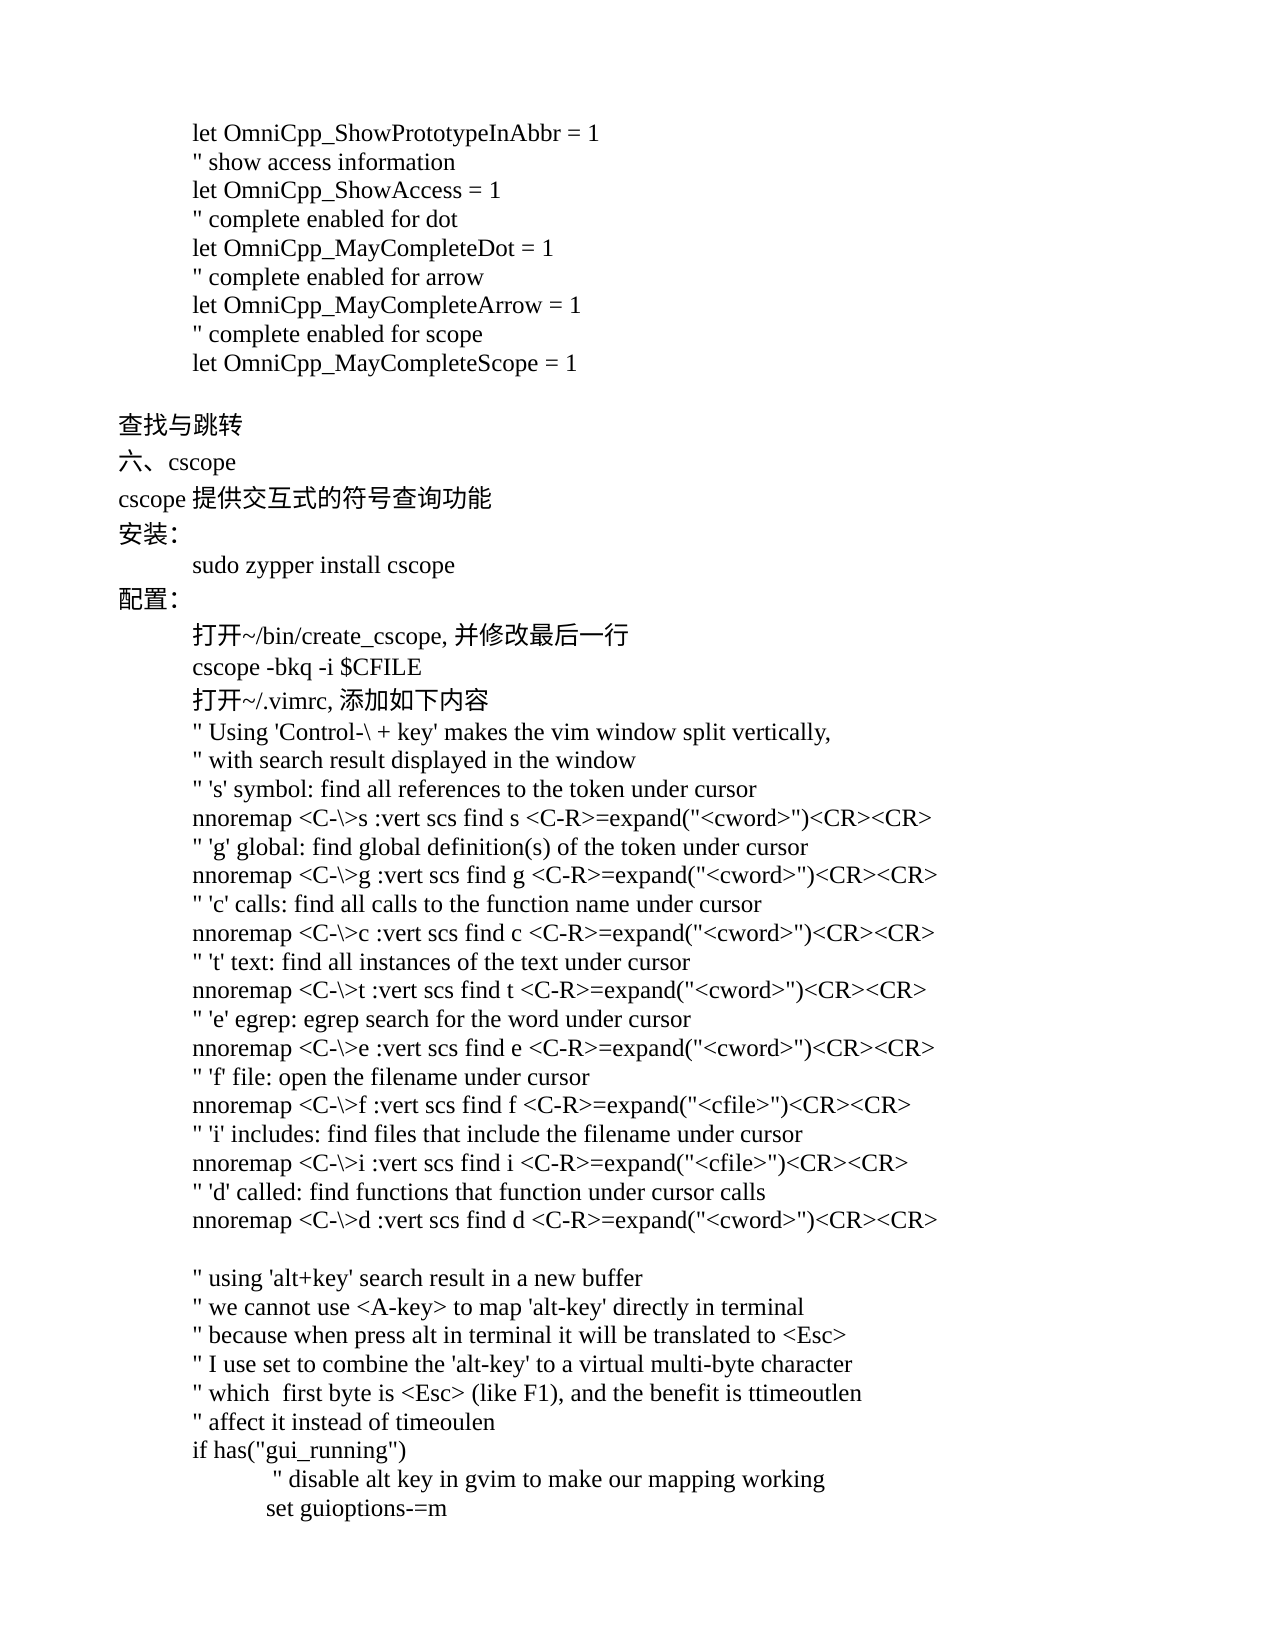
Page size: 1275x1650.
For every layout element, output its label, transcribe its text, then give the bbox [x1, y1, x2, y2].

text 打开~/bin/create_cscope, 并修改最后一行 [118, 616, 1157, 652]
text 安装： [118, 514, 1157, 551]
text " complete enabled for arrow [118, 262, 1157, 291]
text " show access information [118, 147, 1157, 176]
text cscope -bkq -i $CFILE [118, 652, 1157, 681]
text " using 'alt+key' search result in a new buffer [118, 1263, 1157, 1292]
text 配置： [118, 579, 1157, 616]
text " which first byte is <Esc> (like F1), and the benefit is ttimeoutlen [118, 1378, 1157, 1407]
text nnoremap <C-\>s :vert scs find s <C-R>=expand("<cword>")<CR><CR> [118, 803, 1157, 832]
text " with search result displayed in the window [118, 746, 1157, 774]
text nnoremap <C-\>c :vert scs find c <C-R>=expand("<cword>")<CR><CR> [118, 918, 1157, 947]
text cscope 提供交互式的符号查询功能 [118, 478, 1157, 514]
text " 'e' egrep: egrep search for the word under cursor [118, 1004, 1157, 1033]
text " 'd' called: find functions that function under cursor calls [118, 1177, 1157, 1206]
text " 'c' calls: find all calls to the function name under cursor [118, 889, 1157, 918]
text nnoremap <C-\>d :vert scs find d <C-R>=expand("<cword>")<CR><CR> [118, 1206, 1157, 1234]
text " 't' text: find all instances of the text under cursor [118, 947, 1157, 976]
text " Using 'Control-\ + key' makes the vim window split vertically, [118, 717, 1157, 746]
text " complete enabled for scope [118, 319, 1157, 348]
text 打开~/.vimrc, 添加如下内容 [118, 681, 1157, 717]
text nnoremap <C-\>g :vert scs find g <C-R>=expand("<cword>")<CR><CR> [118, 861, 1157, 889]
text let OmniCpp_MayCompleteDot = 1 [118, 233, 1157, 262]
text set guioptions-=m [118, 1493, 1157, 1522]
text " 's' symbol: find all references to the token under cursor [118, 774, 1157, 803]
text nnoremap <C-\>t :vert scs find t <C-R>=expand("<cword>")<CR><CR> [118, 976, 1157, 1004]
text let OmniCpp_ShowAccess = 1 [118, 176, 1157, 204]
text 查找与跳转 [118, 406, 1157, 442]
text 六、cscope [118, 442, 1157, 478]
text if has("gui_running") [118, 1436, 1157, 1464]
text nnoremap <C-\>e :vert scs find e <C-R>=expand("<cword>")<CR><CR> [118, 1033, 1157, 1062]
text sudo zypper install cscope [118, 551, 1157, 579]
text " 'f' file: open the filename under cursor [118, 1062, 1157, 1091]
text let OmniCpp_MayCompleteArrow = 1 [118, 291, 1157, 319]
text " affect it instead of timeoulen [118, 1407, 1157, 1436]
text " disable alt key in gvim to make our mapping working [118, 1464, 1157, 1493]
text let OmniCpp_ShowPrototypeInAbbr = 1 [118, 118, 1157, 147]
text " we cannot use <A-key> to map 'alt-key' directly in terminal [118, 1292, 1157, 1321]
text nnoremap <C-\>f :vert scs find f <C-R>=expand("<cfile>")<CR><CR> [118, 1091, 1157, 1119]
text let OmniCpp_MayCompleteScope = 1 [118, 348, 1157, 377]
text " because when press alt in terminal it will be translated to <Esc> [118, 1321, 1157, 1349]
text " 'i' includes: find files that include the filename under cursor [118, 1119, 1157, 1148]
text " 'g' global: find global definition(s) of the token under cursor [118, 832, 1157, 861]
text nnoremap <C-\>i :vert scs find i <C-R>=expand("<cfile>")<CR><CR> [118, 1148, 1157, 1177]
text " complete enabled for dot [118, 204, 1157, 233]
text " I use set to combine the 'alt-key' to a virtual multi-byte character [118, 1349, 1157, 1378]
